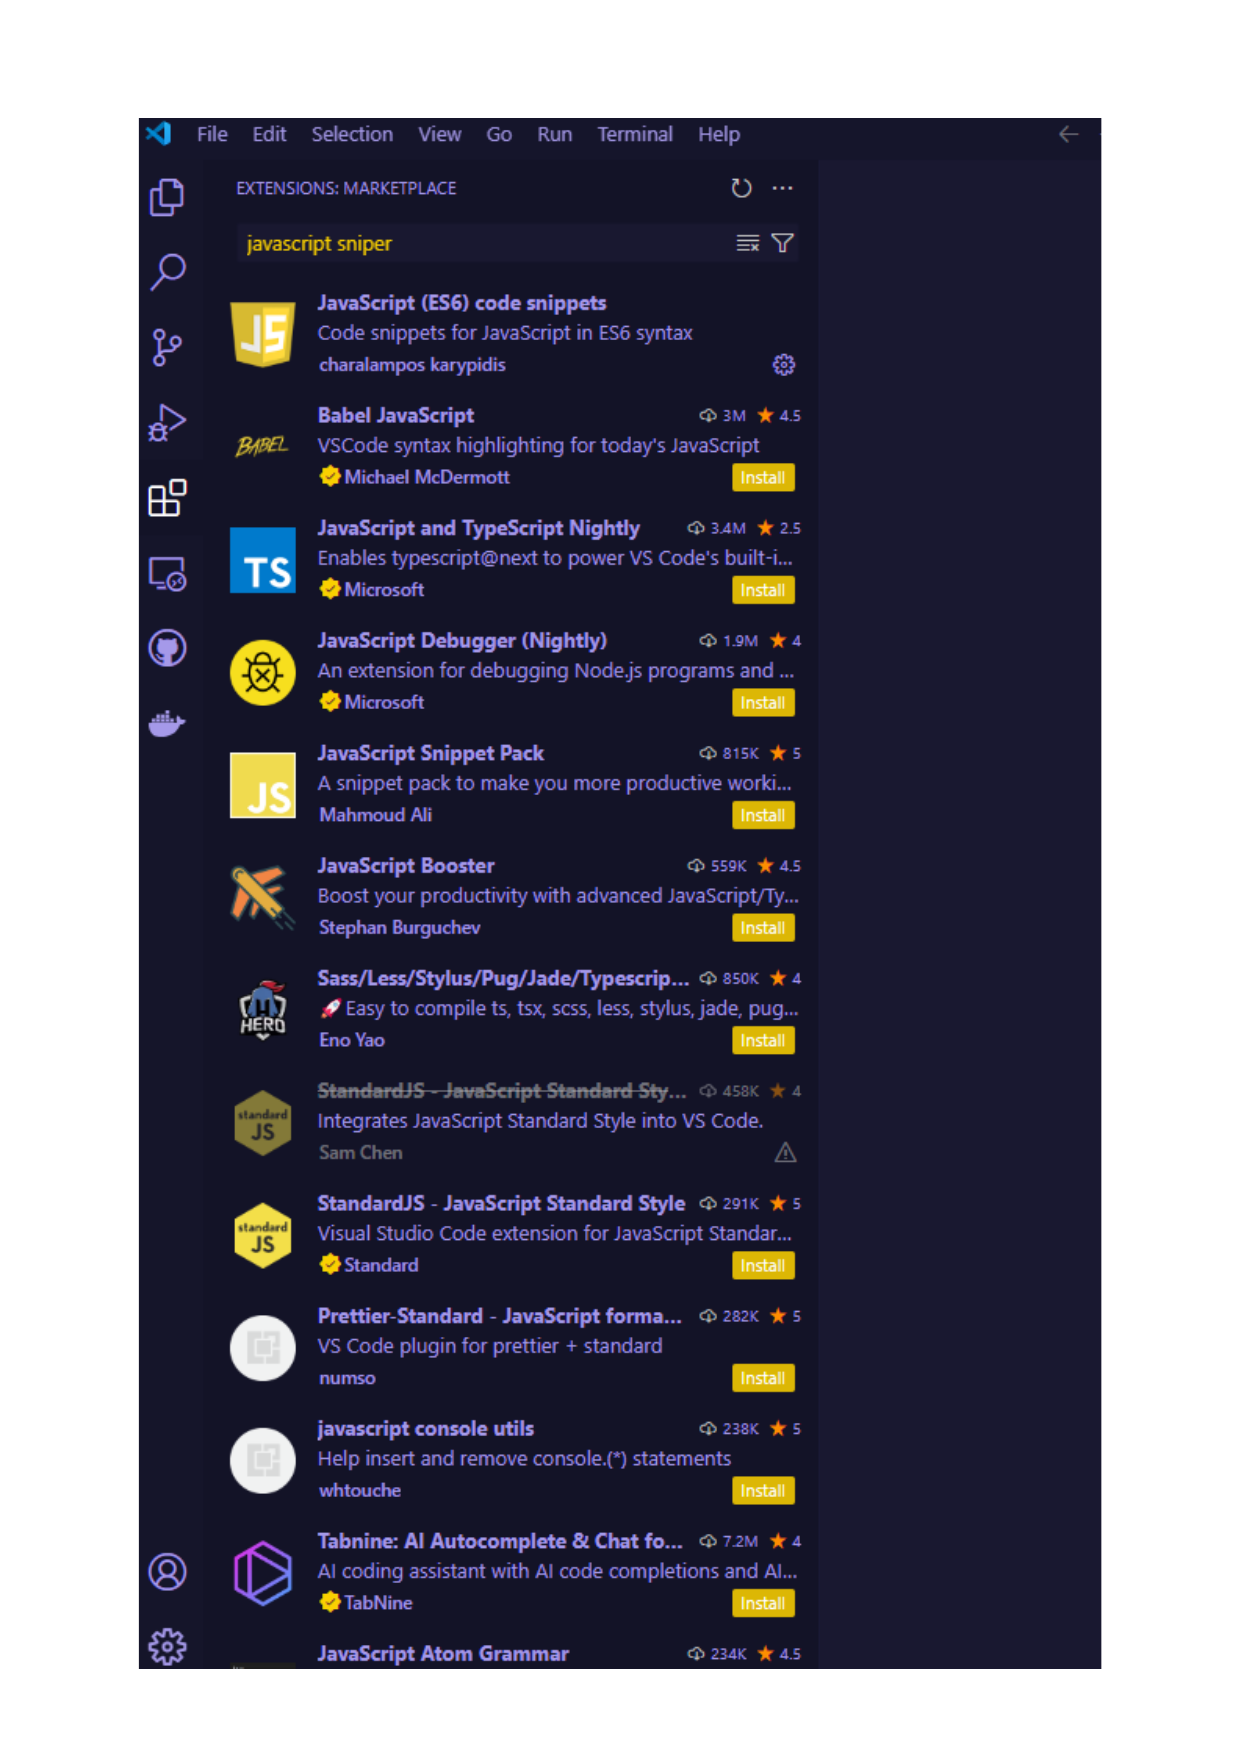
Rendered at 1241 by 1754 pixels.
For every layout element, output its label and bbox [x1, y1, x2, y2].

picture [138, 118, 1102, 1669]
